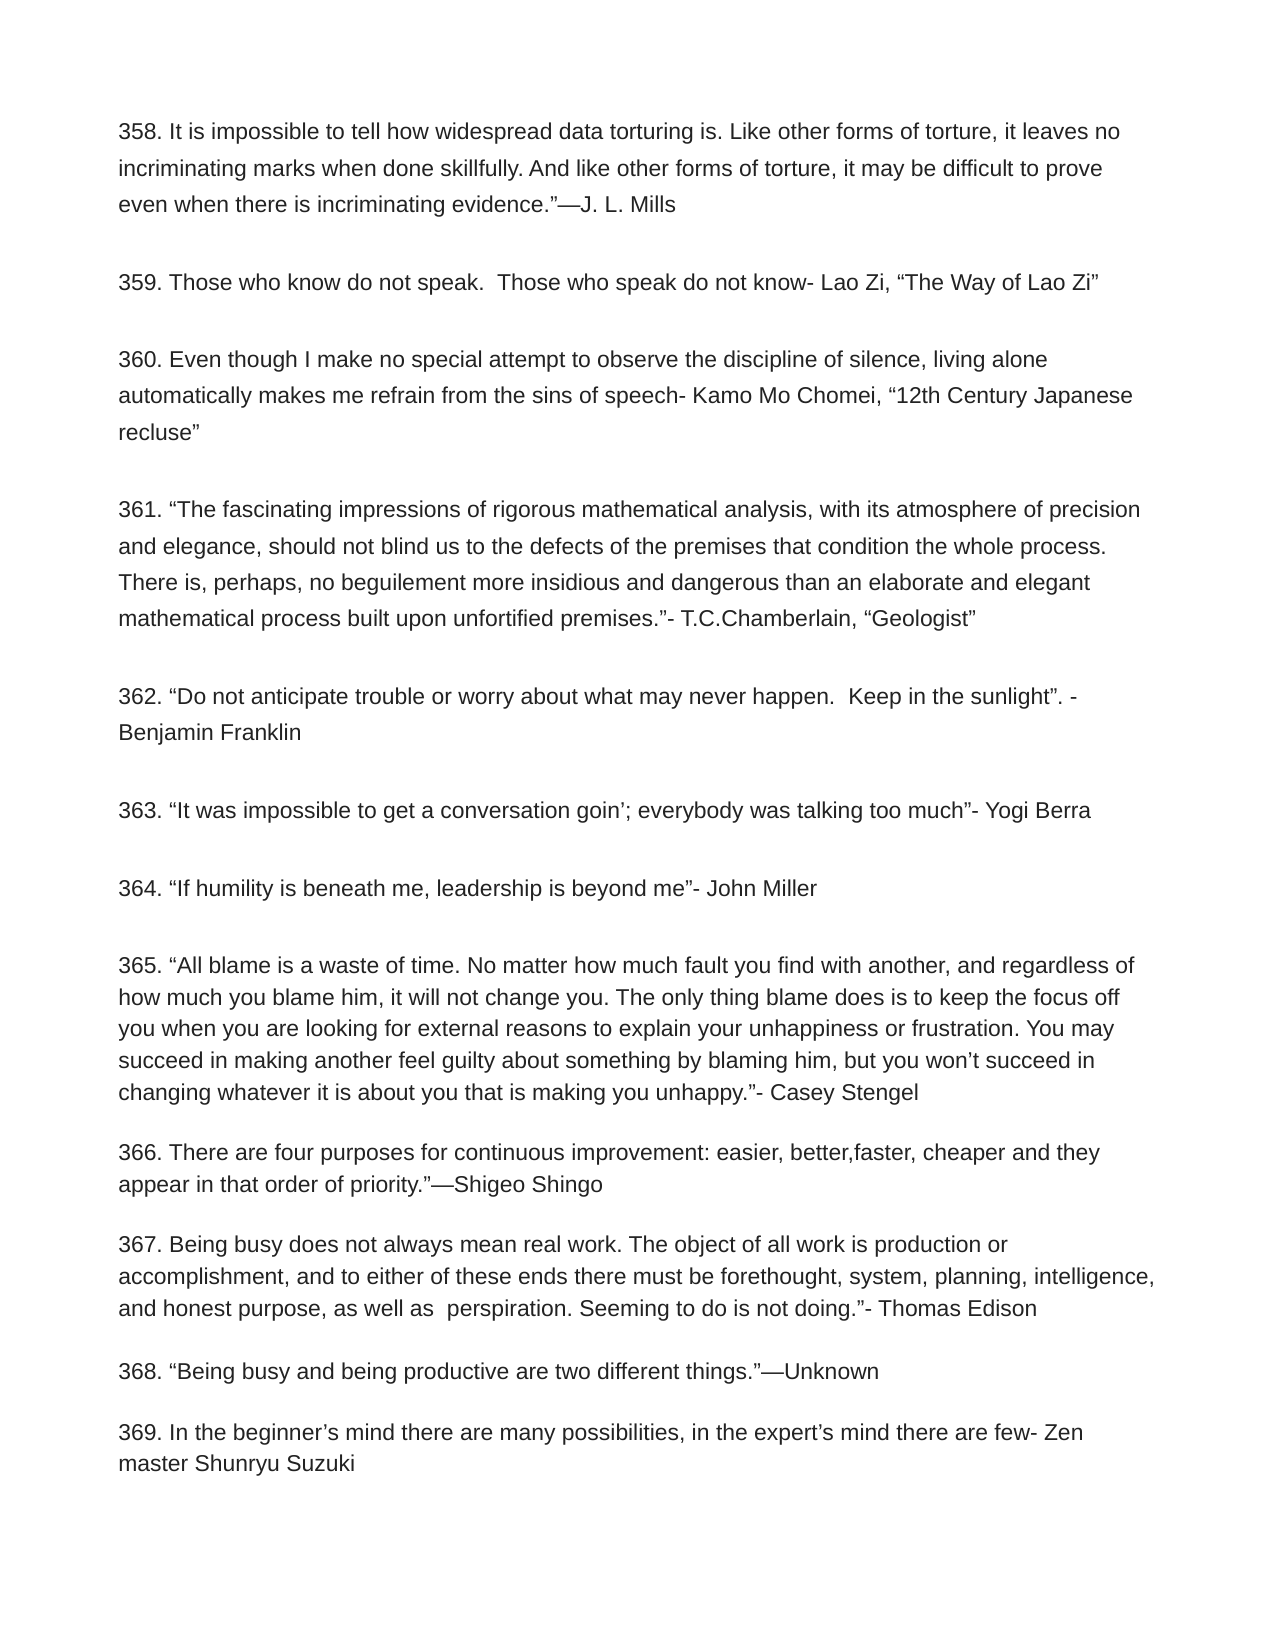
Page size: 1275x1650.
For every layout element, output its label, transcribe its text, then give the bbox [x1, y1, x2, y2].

text 369. In the beginner’s mind there are many possibilities, in the expert’s mind there are few- Zen master Shunryu Suzuki [118, 1418, 1157, 1476]
text 362. “Do not anticipate trouble or worry about what may never happen. Keep in the sunlight”. - Benjamin Franklin [118, 683, 1157, 746]
text 360. Even though I make no special attempt to observe the discipline of silence, living alone automatically makes me refrain from the sins of speech- Kamo Mo Chomei, “12th Century Japanese recluse” [118, 346, 1157, 445]
text 359. Those who know do not speak. Those who speak do not know- Lao Zi, “The Way of Lao Zi” [118, 268, 1157, 295]
text 363. “It was impossible to get a conversation goin’; everybody was talking too much”- Yogi Berra [118, 797, 1157, 823]
text 365. “All blame is a waste of time. No matter how much fault you find with another, and regardless of how much you blame him, it will not change you. The only thing blame does is to keep the focus off you when you are looking for external reasons to explain your unhappiness or frustration. You may succeed in making another feel guilty about something by blaming him, but you won’t succeed in changing whatever it is about you that is making you unhappy.”- Casey Stengel [118, 952, 1157, 1105]
text 366. There are four purposes for continuous improvement: easier, better,faster, cheaper and they appear in that order of priority.”—Shigeo Shingo [118, 1139, 1157, 1197]
text 358. It is impossible to tell how widespread data torturing is. Like other forms of torture, it leaves no incriminating marks when done skillfully. And like other forms of torture, it may be difficult to prove even when there is incriminating evidence.”—J. L. Mills [118, 118, 1157, 217]
text 367. Being busy does not always mean real work. The object of all work is production or accomplishment, and to either of these ends there must be forethought, system, planning, intelligence, and honest purpose, as well as perspiration. Seeming to do is not doing.”- Thomas Edison 368. “Being busy and being productive are two different things.”—Unknown [118, 1231, 1157, 1384]
text 361. “The fascinating impressions of rigorous mathematical analysis, with its atmosphere of precision and elegance, should not blind us to the defects of the premises that condition the whole process. There is, perhaps, no beguilement more insidious and dangerous than an elaborate and elegant mathematical process built upon unfortified premises.”- T.C.Chamberlain, “Geologist” [118, 496, 1157, 632]
text 364. “If humility is beneath me, leadership is beyond me”- John Miller [118, 874, 1157, 901]
